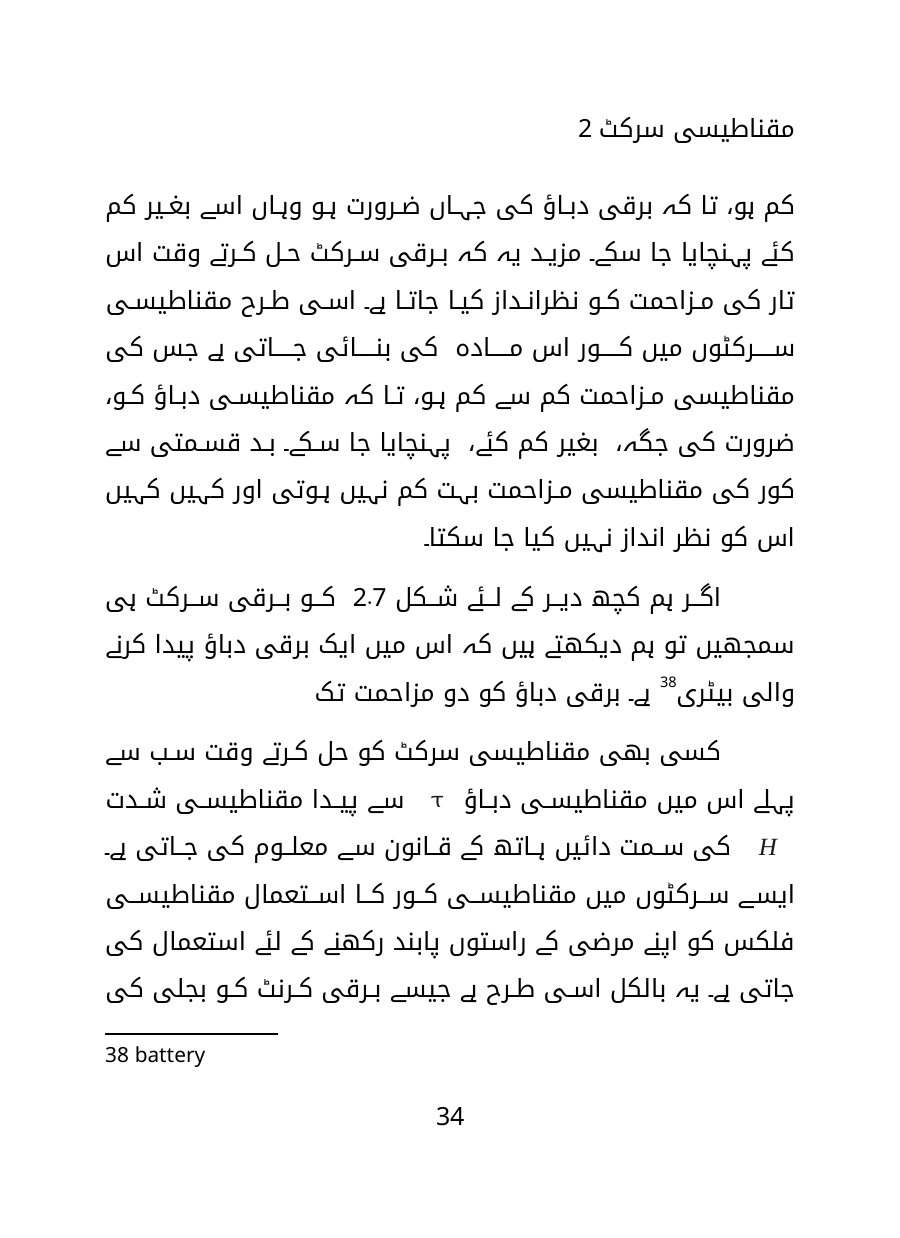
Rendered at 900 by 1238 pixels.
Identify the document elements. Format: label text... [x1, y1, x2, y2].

text اگر ہم کچھ دیر کے لئے شکل 2.7 کو برقی سرکٹ ہی سمجھیں تو ہم دیکھتے ہیں کہ اس میں ایک برقی دباؤ پیدا کرنے والی بیٹری ہے۔ برقی دباؤ کو دو مزاحمت تک [105, 574, 795, 716]
text شکل 2.8 مساوات 2.28 کو دیکھ کر بنایا گیا ہے۔ یہاں کور کی مقناطیسی مزاحمت کو نظرانداز کیا گیا ہے۔مقناطیسی سرکٹوں میں کور کو بالکل یوں ہی استعمال کیا جاتا ہے جیسے برقی سرکٹ میں بجلی کی تار کو استعمال کیا جاتا ہے۔ بجلی کی تار اس مادہ کی بنائی جاتی ہے جس کی مزاحمت کم سے کم ہو، تا کہ برقی دباؤ کی جہاں ضرورت ہو وہاں اسے بغیر کم کئے پہنچایا جا سکے۔ مزید یہ کہ برقی سرکٹ حل کرتے وقت اس تار کی مزاحمت کو نظرانداز کیا جاتا ہے۔ اسی طرح مقناطیسی سرکٹوں میں کور اس مادہ کی بنائی جاتی ہے جس کی مقناطیسی مزاحمت کم سے کم ہو، تا کہ مقناطیسی دباؤ کو، ضرورت کی جگہ، بغیر کم کئے، پہنچایا جا سکے۔ بد قسمتی سے کور کی مقناطیسی مزاحمت بہت کم نہیں ہوتی اور کہیں کہیں اس کو نظر انداز نہیں کیا جا سکتا۔ [105, 182, 795, 562]
text battery [105, 1040, 795, 1068]
text کسی بھی مقناطیسی سرکٹ کو حل کرتے وقت سب سے پہلے اس میں مقناطیسی دباؤ سے پیدا مقناطیسی شدت کی سمت دائیں ہاتھ کے قانون سے معلوم کی جاتی ہے۔ ایسے سرکٹوں میں مقناطیسی کور کا استعمال مقناطیسی فلکس کو اپنے مرضی کے راستوں پابند رکھنے کے لئے استعمال کی جاتی ہے۔ یہ بالکل اسی طرح ہے جیسے برقی کرنٹ کو بجلی کی تار کے ذریعہ جہاں ضرورت ہو لے جایا جاتا ہے۔ [105, 729, 795, 1013]
